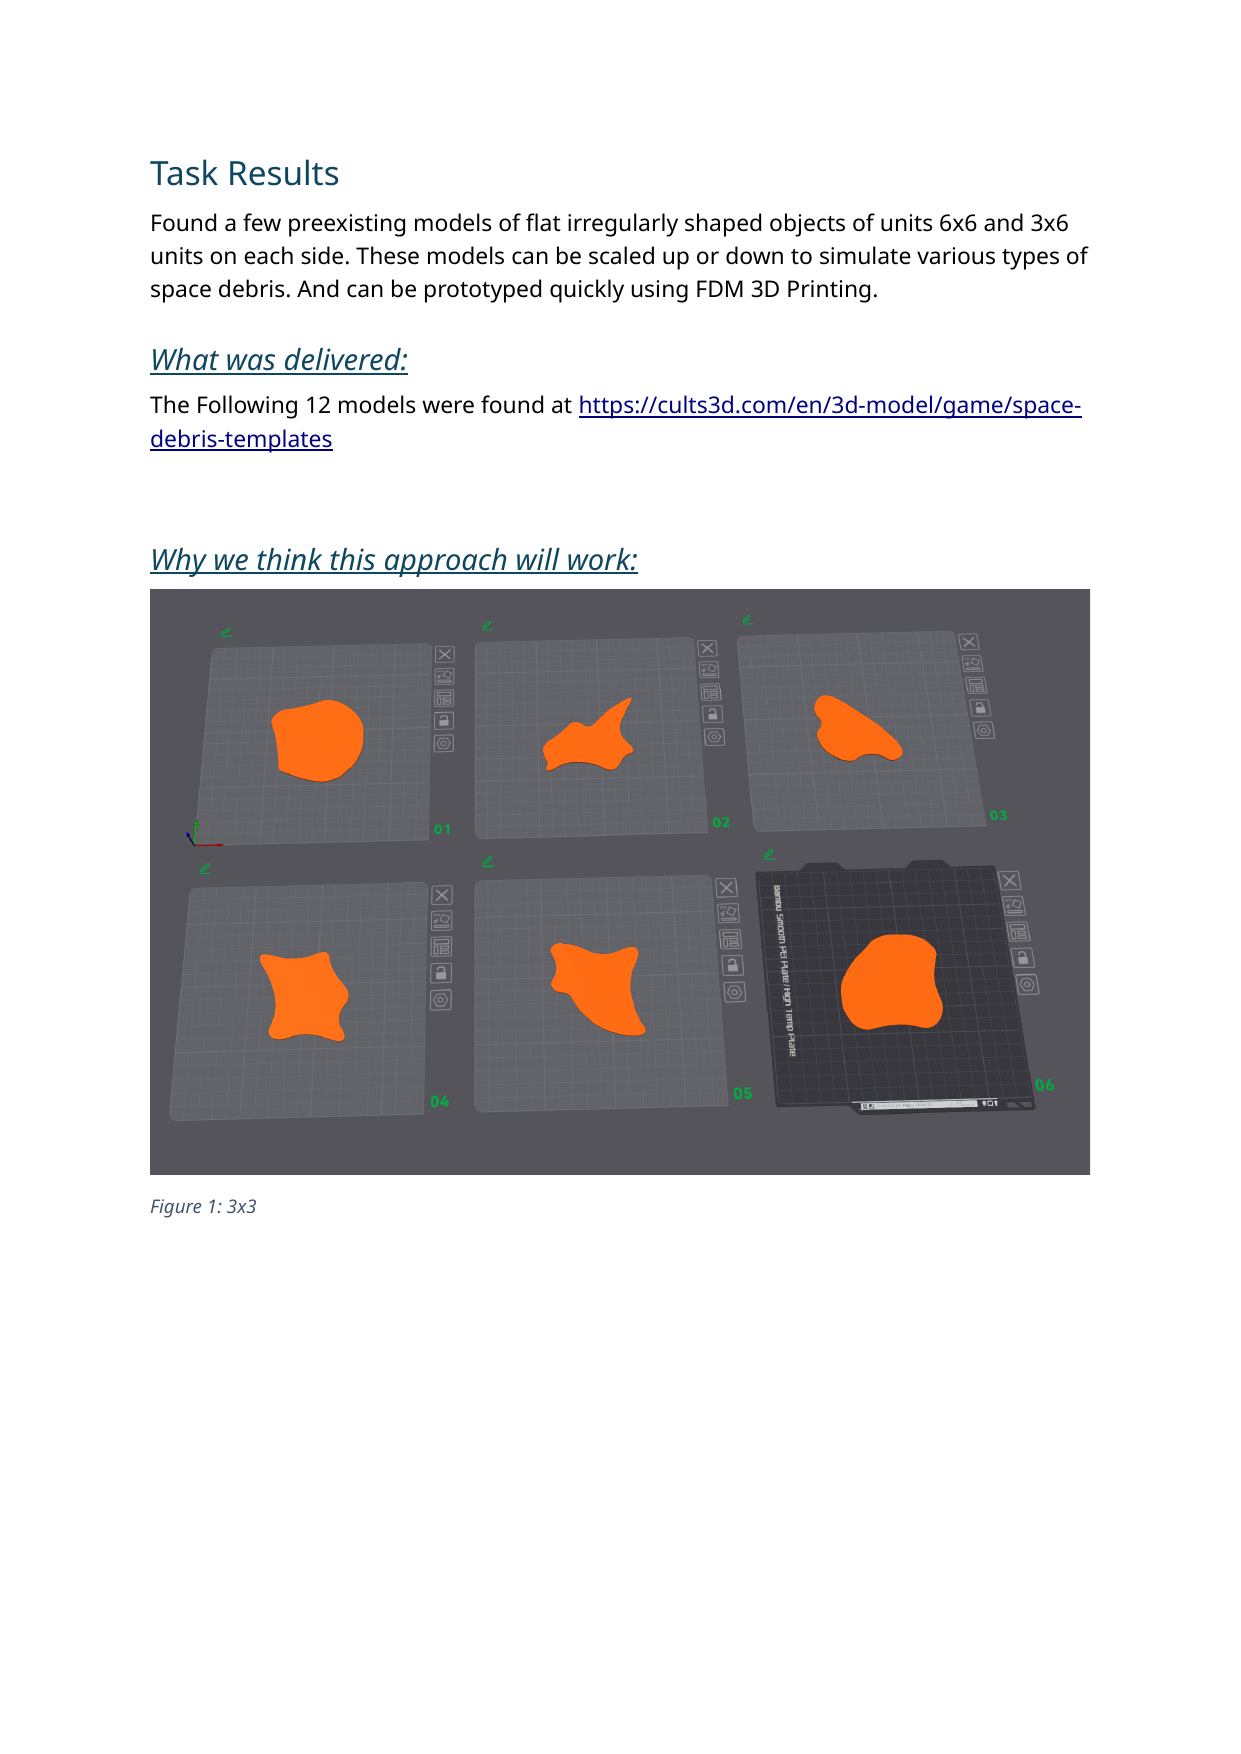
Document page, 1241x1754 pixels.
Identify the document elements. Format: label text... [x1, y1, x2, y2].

subtitle Task Results [150, 150, 1090, 195]
subtitle Why we think this approach will work: [150, 539, 1090, 578]
text Figure 1: 3x3 [150, 1193, 1090, 1219]
subtitle What was delivered: [150, 339, 1090, 379]
text The Following 12 models were found at https://cults3d.com/en/3d-model/game/space-debris-templates [150, 389, 1090, 454]
text Found a few preexisting models of flat irregularly shaped objects of units 6x6 and 3x6 units on each side. These models can be scaled up or down to simulate various types of space debris. And can be prototyped quickly using FDM 3D Printing. [150, 206, 1090, 304]
